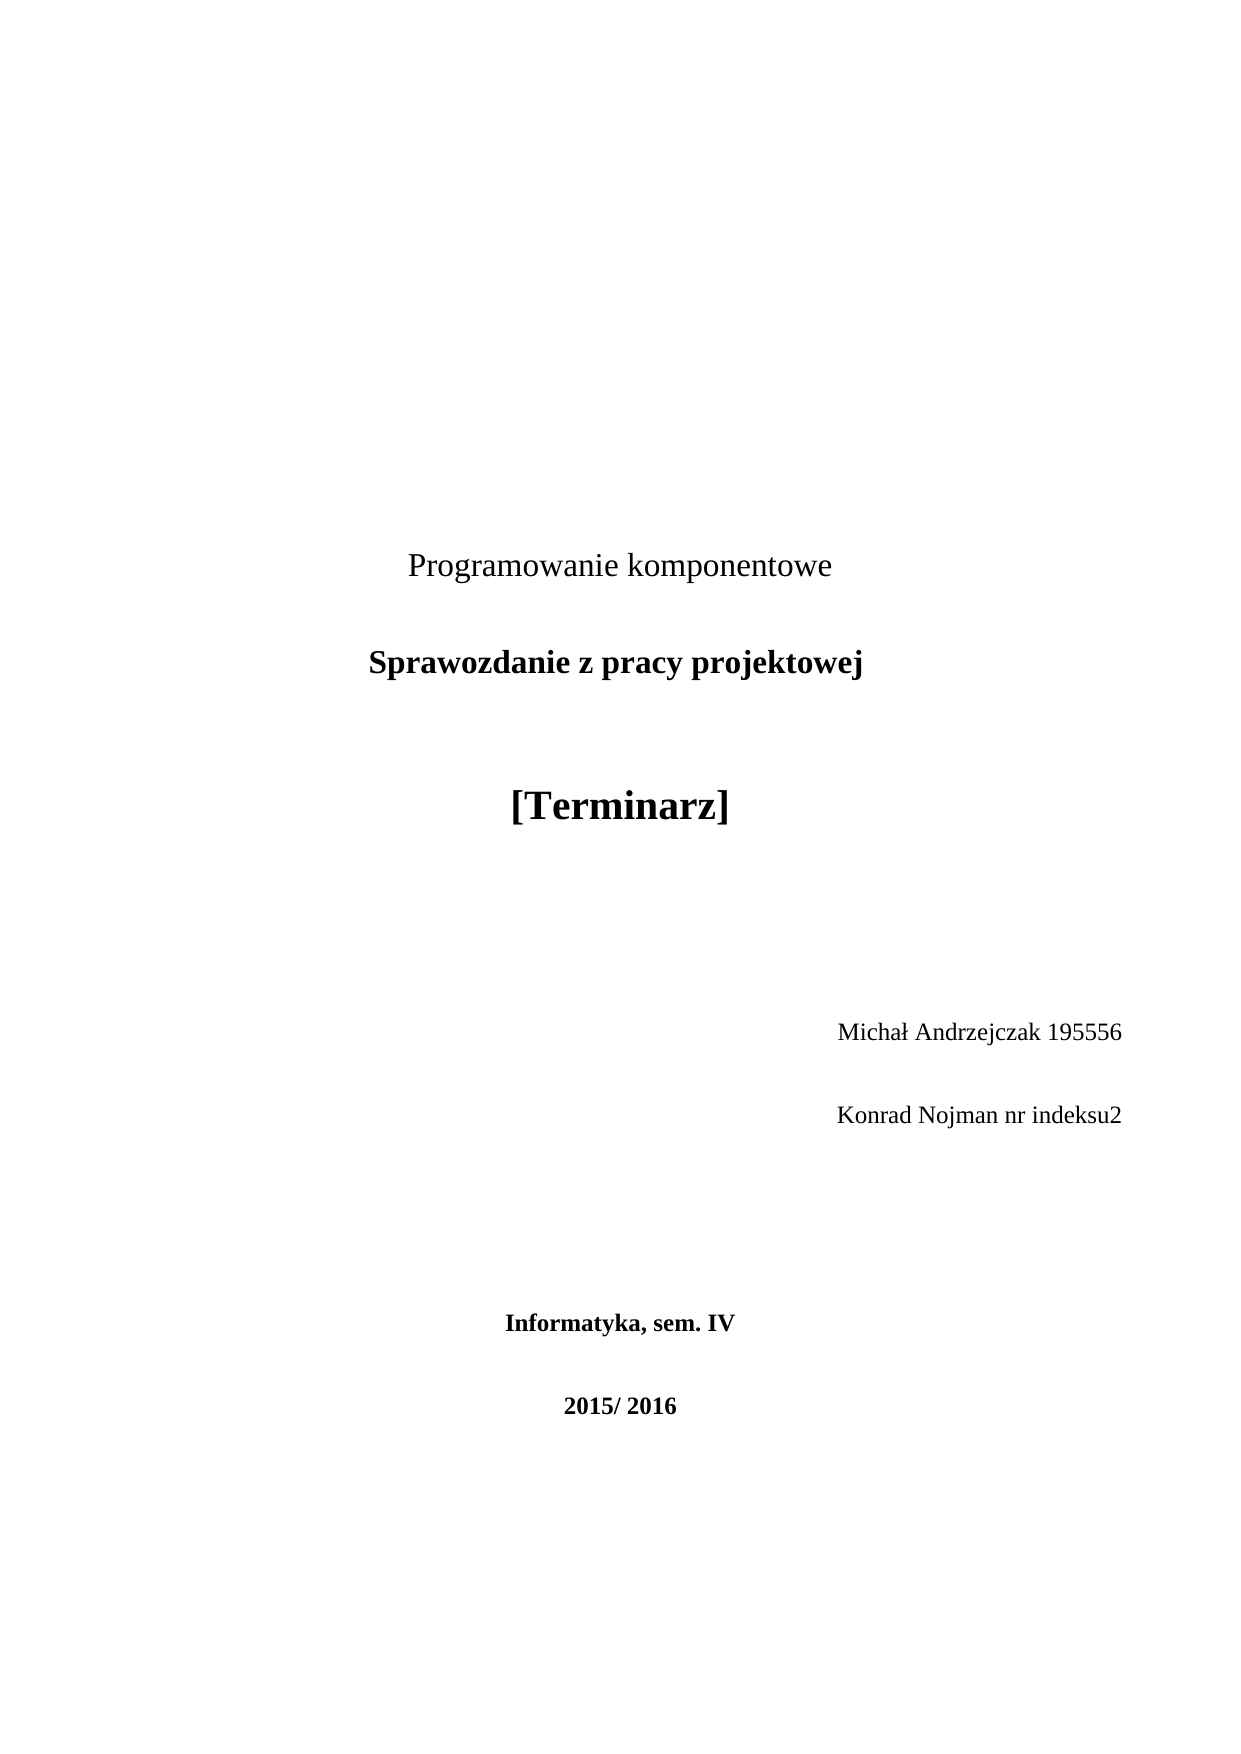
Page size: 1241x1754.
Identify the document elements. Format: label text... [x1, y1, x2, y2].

text Programowanie komponentowe [118, 547, 1122, 584]
text [Terminarz] [118, 782, 1122, 829]
text 2015/ 2016 [118, 1392, 1122, 1420]
text Sprawozdanie z pracy projektowej [118, 644, 1122, 681]
text Informatyka, sem. IV [118, 1309, 1122, 1337]
text Michał Andrzejczak 195556 [118, 1018, 1122, 1046]
text Konrad Nojman nr indeksu2 [118, 1101, 1122, 1129]
